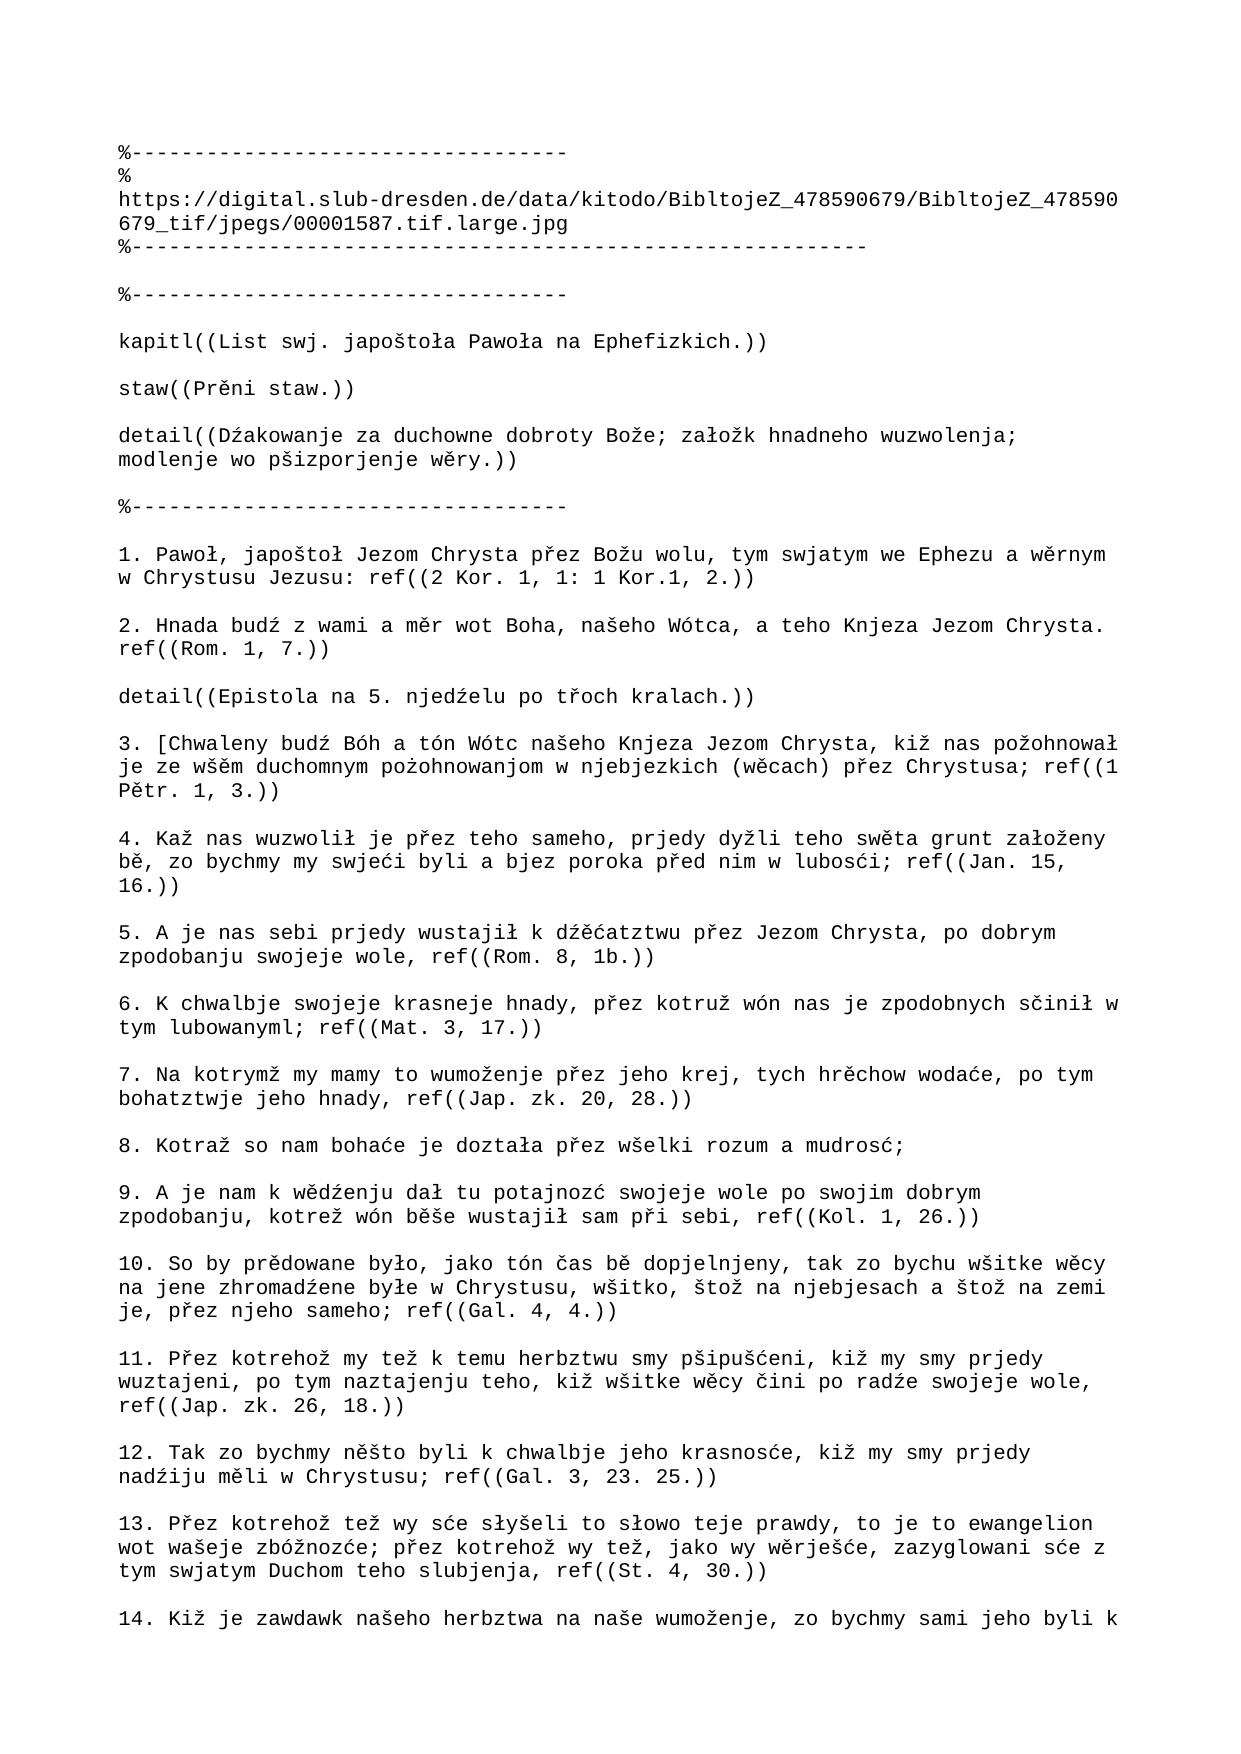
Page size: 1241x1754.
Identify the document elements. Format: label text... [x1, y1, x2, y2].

text 10. So by prědowane było, jako tón čas bě dopjelnjeny, tak zo bychu wšitke wěcy na jene zhromadźene byłe w Chrystusu, wšitko, štož na njebjesach a štož na zemi je, přez njeho sameho; ref((Gal. 4, 4.)) [118, 1253, 1122, 1324]
text 2. Hnada budź z wami a měr wot Boha, našeho Wótca, a teho Knjeza Jezom Chrysta. ref((Rom. 1, 7.)) [118, 615, 1122, 662]
text 3. [Chwaleny budź Bóh a tón Wótc našeho Knjeza Jezom Chrysta, kiž nas požohnował je ze wšěm duchomnym pożohnowanjom w njebjezkich (wěcach) přez Chrystusa; ref((1 Pětr. 1, 3.)) [118, 733, 1122, 804]
text detail((Epistola na 5. njedźelu po třoch kralach.)) [118, 686, 1122, 709]
text staw((Prěni staw.)) [118, 378, 1122, 402]
text 6. K chwalbje swojeje krasneje hnady, přez kotruž wón nas je zpodobnych sčinił w tym lubowanyml; ref((Mat. 3, 17.)) [118, 993, 1122, 1040]
text %----------------------------------- [118, 142, 1122, 165]
text detail((Dźakowanje za duchowne dobroty Bože; załožk hnadneho wuzwolenja; modlenje wo pšizporjenje wěry.)) [118, 426, 1122, 473]
text 5. A je nas sebi prjedy wustajił k dźěćatztwu přez Jezom Chrysta, po dobrym zpodobanju swojeje wole, ref((Rom. 8, 1b.)) [118, 922, 1122, 969]
text kapitl((List swj. japoštoła Pawoła na Ephefizkich.)) [118, 331, 1122, 354]
text 9. A je nam k wědźenju dał tu potajnozć swojeje wole po swojim dobrym zpodobanju, kotrež wón běše wustajił sam při sebi, ref((Kol. 1, 26.)) [118, 1182, 1122, 1229]
text %----------------------------------------------------------- [118, 236, 1122, 260]
text 7. Na kotrymž my mamy to wumoženje přez jeho krej, tych hrěchow wodaće, po tym bohatztwje jeho hnady, ref((Jap. zk. 20, 28.)) [118, 1064, 1122, 1111]
text 4. Kaž nas wuzwolił je přez teho sameho, prjedy dyžli teho swěta grunt załoženy bě, zo bychmy my swjeći byli a bjez poroka před nim w lubosći; ref((Jan. 15, 16.)) [118, 827, 1122, 898]
text 1. Pawoł, japoštoł Jezom Chrysta přez Božu wolu, tym swjatym we Ephezu a wěrnym w Chrystusu Jezusu: ref((2 Kor. 1, 1: 1 Kor.1, 2.)) [118, 544, 1122, 591]
text %----------------------------------- [118, 284, 1122, 307]
text % https://digital.slub-dresden.de/data/kitodo/BibltojeZ_478590679/BibltojeZ_478590679_tif/jpegs/00001587.tif.large.jpg [118, 165, 1122, 236]
text 14. Kiž je zawdawk našeho herbztwa na naše wumoženje, zo bychmy sami jeho byli k [118, 1608, 1122, 1631]
text 8. Kotraž so nam bohaće je doztała přez wšelki rozum a mudrosć; [118, 1135, 1122, 1158]
text 12. Tak zo bychmy něšto byli k chwalbje jeho krasnosće, kiž my smy prjedy nadźiju měli w Chrystusu; ref((Gal. 3, 23. 25.)) [118, 1442, 1122, 1489]
text %----------------------------------- [118, 496, 1122, 520]
text 13. Přez kotrehož tež wy sće słyšeli to słowo teje prawdy, to je to ewangelion wot wašeje zbóžnozće; přez kotrehož wy tež, jako wy wěrješće, zazyglowani sće z tym swjatym Duchom teho slubjenja, ref((St. 4, 30.)) [118, 1513, 1122, 1584]
text 11. Přez kotrehož my tež k temu herbztwu smy pšipušćeni, kiž my smy prjedy wuztajeni, po tym naztajenju teho, kiž wšitke wěcy čini po radźe swojeje wole, ref((Jap. zk. 26, 18.)) [118, 1348, 1122, 1419]
